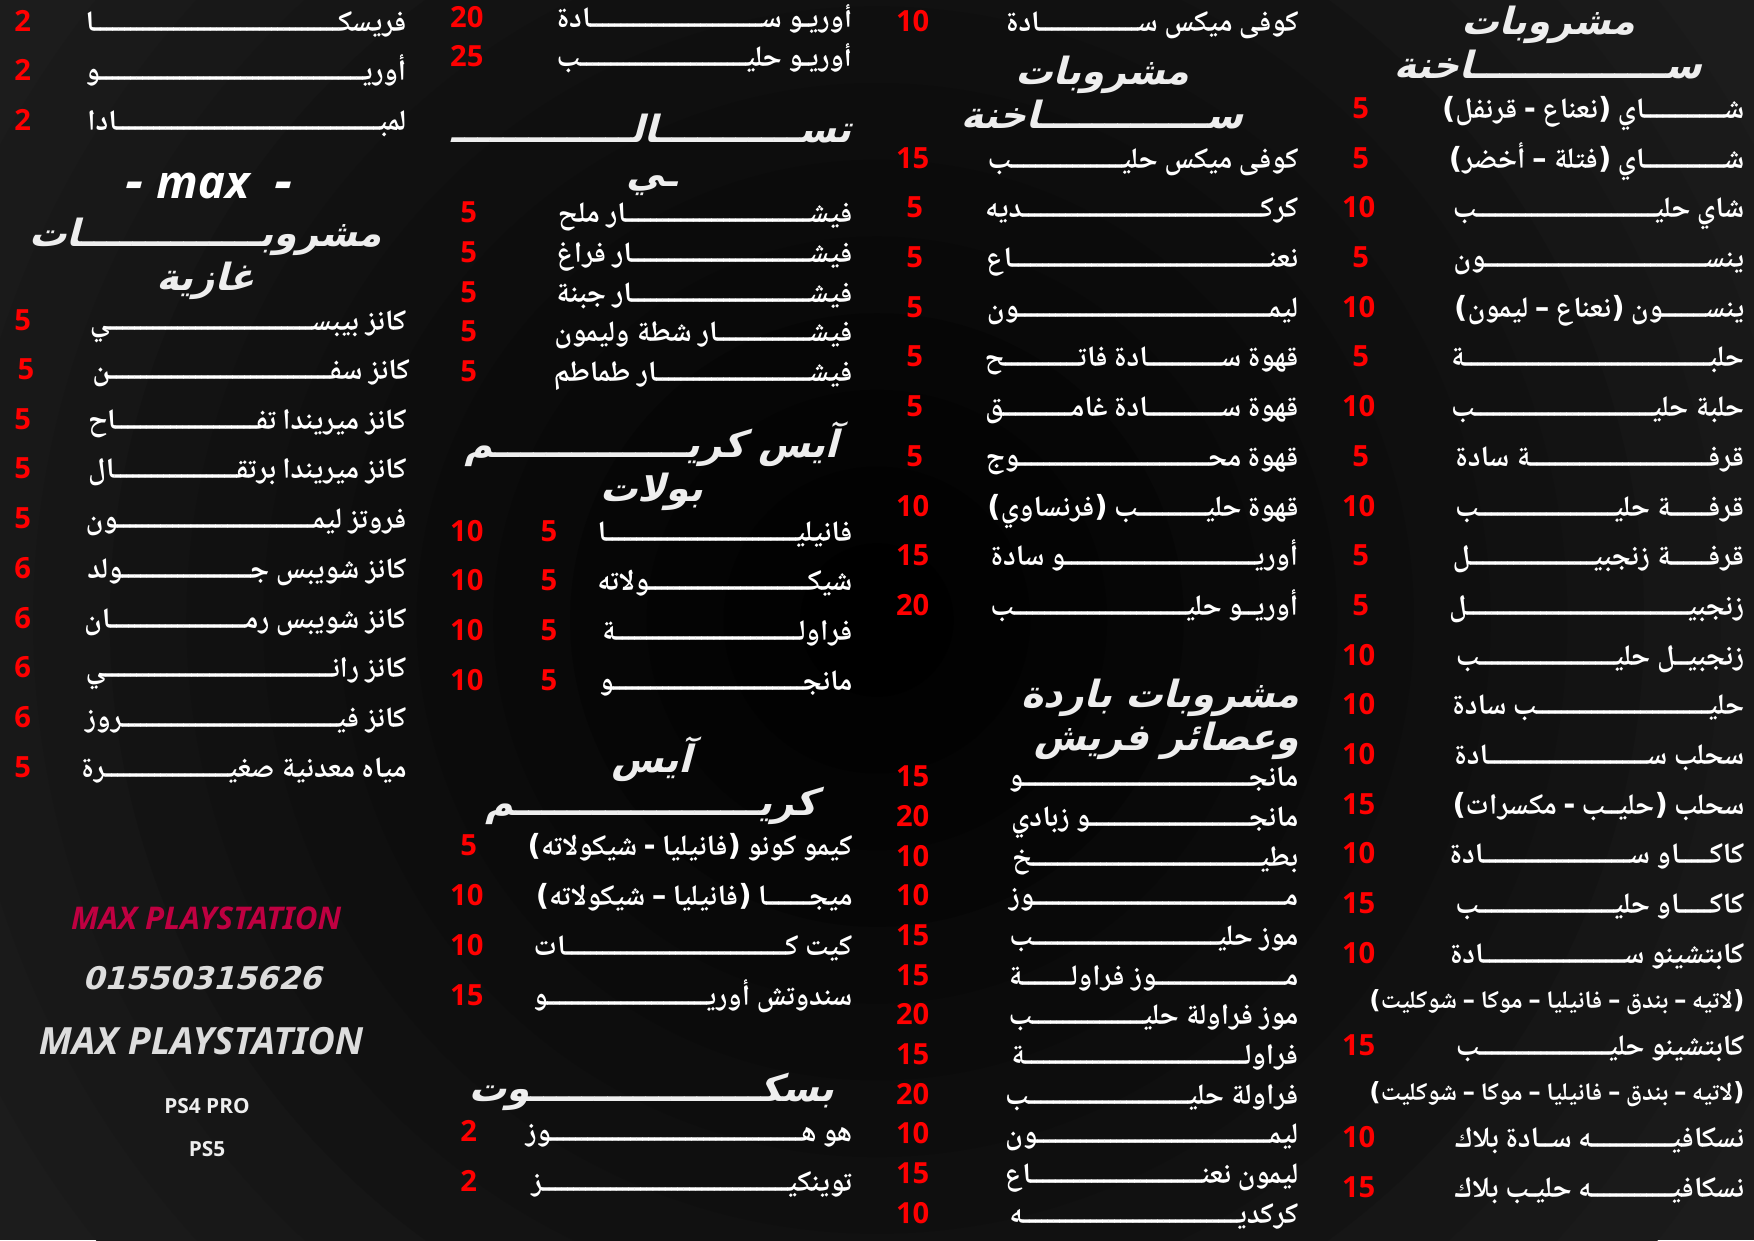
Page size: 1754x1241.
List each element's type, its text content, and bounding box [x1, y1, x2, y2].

text ليمـــــــــــــــــــــــــــــــــــــــــون 5 [892, 286, 1299, 336]
text فيشـــــــــــــــــــــــــــــار فراغ 5 [446, 235, 853, 275]
text موز حليــــــــــــــــــــــــــــــب 15 [892, 918, 1299, 958]
text كانز شويبس رمــــــــــــــــــــــان 6 [0, 597, 407, 647]
text سحلب ســــــــــــــــــــــــــادة 10 [1338, 733, 1745, 783]
text كركـــــــــــــــــــــــــــــــــــــــديه 5 [892, 187, 1299, 236]
text كانز ميريندا برتقــــــــــــــــــــال 5 [0, 448, 407, 497]
text مياه معدنية صغيــــــــــــــــــــرة 5 [0, 746, 407, 796]
text كانز فيـــــــــــــــــــــــــــــــــــروز 6 [0, 696, 407, 746]
text كركديـــــــــــــــــــــــــــــــــــه 10 [892, 1196, 1299, 1236]
text مشروبات ســـــــــــــــاخنة [1338, 0, 1754, 87]
text مانجـــــــــــــــــــــــــــــــو 5 10 [446, 659, 853, 709]
text موز فراولة حليــــــــــــــــــب 20 [892, 998, 1299, 1037]
text (لاتيه – بندق – فانيليا – موكا – شوكليت) [1338, 982, 1745, 1024]
text فروتز ليمــــــــــــــــــــــــــــــــون 5 [0, 497, 407, 547]
text مـــــــــــــــــــــوز فراولــــــــة 15 [892, 958, 1299, 998]
text MAX PLAYSTATION [0, 896, 416, 939]
text مشروبــــــــــــــات غازية [0, 211, 407, 299]
text كوفى ميكس ســــــــــــــــادة 10 [892, 0, 1299, 50]
text قرفـــــــــــــــــــــــــــــة سادة 5 [1338, 435, 1745, 485]
text ميجـــــــا (فانيليا – شيكولاته) 10 [446, 874, 853, 924]
text ليمون نعنــــــــــــــــــــــــــــاع 15 [892, 1156, 1299, 1196]
text سحلب (حليــب - مكسرات) 15 [1338, 783, 1745, 833]
text لمبـــــــــــــــــــــــــــــــــــــــــــادا 2 [0, 99, 407, 149]
text نسكافيـــــــــــــه حليـب بلاك 15 [1338, 1166, 1745, 1216]
text قهوة محـــــــــــــــــــــــــــــــوج 5 [892, 435, 1299, 485]
text فراولــــــــــــــــــــــــــــــــــــة 15 [892, 1037, 1299, 1077]
text شاي حليـــــــــــــــــــــــــــــب 10 [1338, 187, 1745, 236]
text حلبة حليـــــــــــــــــــــــــــــب 10 [1338, 385, 1745, 435]
text زنجبيــل حليــــــــــــــــــــــب 10 [1338, 634, 1745, 683]
text كانز ميريندا تفـــــــــــــــــــــــاح 5 [0, 398, 407, 448]
text كاكـــــاو حليــــــــــــــــــــــب 15 [1338, 882, 1745, 932]
text مشروبات ســـــــــــــاخنة [892, 50, 1308, 137]
text بطيـــــــــــــــــــــــــــــــــــــخ 10 [892, 839, 1299, 878]
text كابتشينو ســـــــــــــــــــــــادة 10 [1338, 932, 1745, 982]
text PS4 PRO [0, 1091, 407, 1119]
text فراولــــــــــــــــــــــــــــــة 5 10 [446, 609, 853, 659]
text كوفى ميكس حليــــــــــــــــــب 15 [892, 137, 1299, 187]
text نعنــــــــــــــــــــــــــــــــــــــــــاع 5 [892, 236, 1299, 286]
text كانز رانـــــــــــــــــــــــــــــــــــــي 6 [0, 647, 407, 696]
text قهوة ســــــــــــادة غامـــــــــــق 5 [892, 385, 1299, 435]
text فيشـــــــــــــــار شطة وليمون 5 [446, 314, 853, 354]
text سندوتش أوريــــــــــــــــــــــــــو 15 [446, 974, 853, 1023]
text شـــــــــــــاي (فتلة – أخضر) 5 [1338, 137, 1745, 187]
text 01550315626 [0, 960, 407, 996]
text هو هـــــــــــــــــــــــــــــــــــــــــوز 2 [446, 1110, 853, 1160]
text مشروبات باردة وعصائر فريش مانجـــــــــــــــــــــــــــــــــــــو 15 [892, 672, 1299, 799]
text مـــــــــــــــــــــــــــــــــــــــــوز 10 [892, 878, 1299, 918]
text كابتشينو حليـــــــــــــــــــــب 15 [1338, 1024, 1745, 1074]
text آيس كريـــــــــــــــــــم [446, 737, 853, 825]
text ينســــــــــــــــــــــــــــــــــــون 5 [1338, 236, 1745, 286]
text فيشـــــــــــــــــــــــــار طماطم 5 [446, 354, 853, 394]
text ليمــــــــــــــــــــــــــــــــــــــون 10 [892, 1117, 1299, 1156]
text توينكيــــــــــــــــــــــــــــــــــــــــز 2 [446, 1160, 853, 1209]
text أوريـو حليـــــــــــــــــــــــــــب 25 [446, 40, 853, 79]
text فراولة حليــــــــــــــــــــــــــب 20 [892, 1077, 1299, 1117]
text نسكافيـــــــــــــه ســادة بلاك 10 [1338, 1117, 1745, 1166]
text قهوة حليـــــــــــب (فرنساوي) 10 [892, 485, 1299, 534]
text كانز بيبســـــــــــــــــــــــــــــــــي 5 [0, 299, 407, 348]
text ينســـــــون (نعناع – ليمون) 10 [1338, 286, 1745, 336]
text أوريـــــــــــــــــــــــــــــــو سادة 15 [892, 534, 1299, 584]
text - max - [0, 149, 407, 211]
text قرفــــــة زنجبيــــــــــــــــــــل 5 [1338, 534, 1745, 584]
text زنجبيــــــــــــــــــــــــــــــــــــل 5 [1338, 584, 1745, 634]
text تســـــــــــالـــــــــــــــي [446, 108, 853, 195]
text فيشـــــــــــــــــــــــــــــار جبنة 5 [446, 275, 853, 314]
text أوريــو حليــــــــــــــــــــــــــــب 20 [892, 584, 1299, 634]
text كانز شويبس جـــــــــــــــــــــولد 6 [0, 547, 407, 597]
text MAX PLAYSTATION [0, 1014, 407, 1066]
text شـــــــــــــاي (نعناع - قرنفل) 5 [1338, 87, 1745, 137]
text كيت كــــــــــــــــــــــــــــــــــــات 10 [446, 924, 853, 974]
text حلبــــــــــــــــــــــــــــــــــــــــة 5 [1338, 336, 1745, 385]
text أوريـــــــــــــــــــــــــــــــــــــــــــو 2 [0, 50, 407, 99]
text مانجــــــــــــــــــــــــــو زبادي 20 [892, 799, 1299, 839]
text أوريـو ســــــــــــــــــــــــــــادة 20 [446, 0, 853, 40]
text فريسكــــــــــــــــــــــــــــــــــــــــا 2 [0, 0, 407, 50]
text كيمو كونو (فانيليا - شيكولاته) 5 [446, 825, 853, 874]
text فانيليـــــــــــــــــــــــــــــــا 5 10 [446, 510, 853, 559]
text آيس كريـــــــــــــــم بولات [446, 423, 853, 510]
text كاكـــــاو ســــــــــــــــــــــــادة 10 [1338, 833, 1745, 882]
text قرفــــــة حليــــــــــــــــــــــب 10 [1338, 485, 1745, 534]
text (لاتيه – بندق – فانيليا – موكا – شوكليت) [1338, 1074, 1745, 1117]
text PS5 [0, 1134, 407, 1162]
text قهوة ســــــــــــادة فاتــــــــــــح 5 [892, 336, 1299, 385]
text فيشــــــــــــــــــــــــــــــار ملح 5 [446, 195, 853, 235]
text شيكــــــــــــــــــــــــــولاته 5 10 [446, 559, 853, 609]
text حليــــــــــــــــــــــــــــب سادة 10 [1338, 683, 1745, 733]
text كانز سفــــــــــــــــــــــــــــــــــــن 5 [0, 348, 410, 398]
text بسكــــــــــــــــــوت [446, 1067, 853, 1110]
